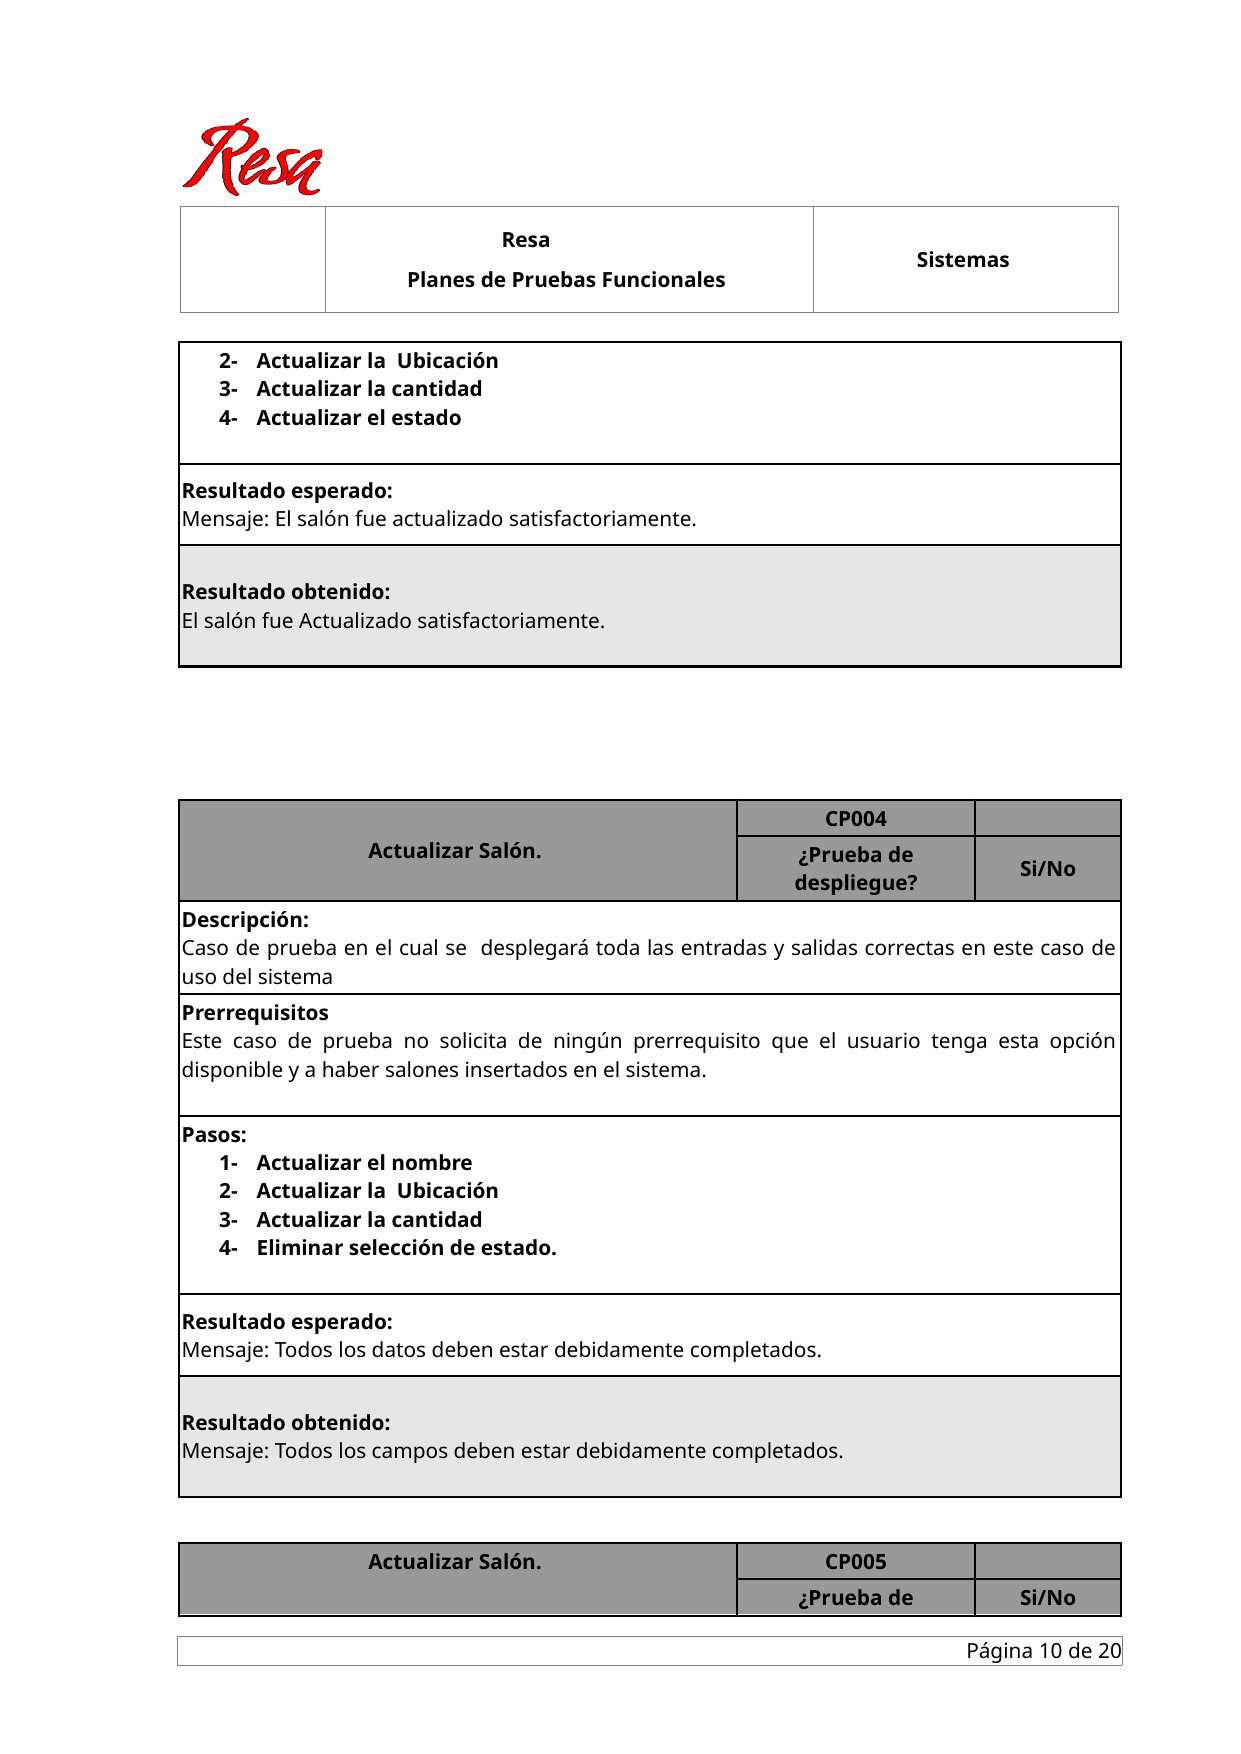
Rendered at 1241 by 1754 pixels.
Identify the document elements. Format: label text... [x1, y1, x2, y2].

table_header Actualizar Salón. [180, 1544, 736, 1614]
table_cell Resultado esperado: Mensaje: El salón fue actualizado satisfactoriamente. [180, 465, 1120, 544]
table_cell Resultado obtenido: El salón fue Actualizado satisfactoriamente. [180, 546, 1120, 665]
table_cell Si/No [976, 837, 1120, 900]
table_cell Resultado esperado: Mensaje: Todos los datos deben estar debidamente completados. [180, 1295, 1120, 1375]
table_header CP005 [738, 1544, 974, 1578]
table_header [976, 1544, 1120, 1578]
table_cell Pasos: Actualizar el nombre Actualizar la Ubicación Actualizar la cantidad Actualizar el estado < [180, 343, 1120, 463]
table_header CP004 [738, 801, 974, 835]
table_cell Si/No [976, 1580, 1120, 1614]
table_cell ¿Prueba de [738, 1580, 974, 1614]
table_cell Pasos: Actualizar el nombre Actualizar la Ubicación Actualizar la cantidad Eliminar selección de estado. < [180, 1117, 1120, 1293]
table_header [976, 801, 1120, 835]
table_cell ¿Prueba de despliegue? [738, 837, 974, 900]
table_cell Descripción: Caso de prueba en el cual se desplegará toda las entradas y salidas correctas en este caso de uso del sistema [180, 902, 1120, 993]
table_cell Resultado obtenido: Mensaje: Todos los campos deben estar debidamente completados. [180, 1377, 1120, 1496]
table_header Actualizar Salón. [180, 801, 736, 900]
table_cell Prerrequisitos Este caso de prueba no solicita de ningún prerrequisito que el usuario tenga esta opción disponible y a haber salones insertados en el sistema. [180, 995, 1120, 1115]
